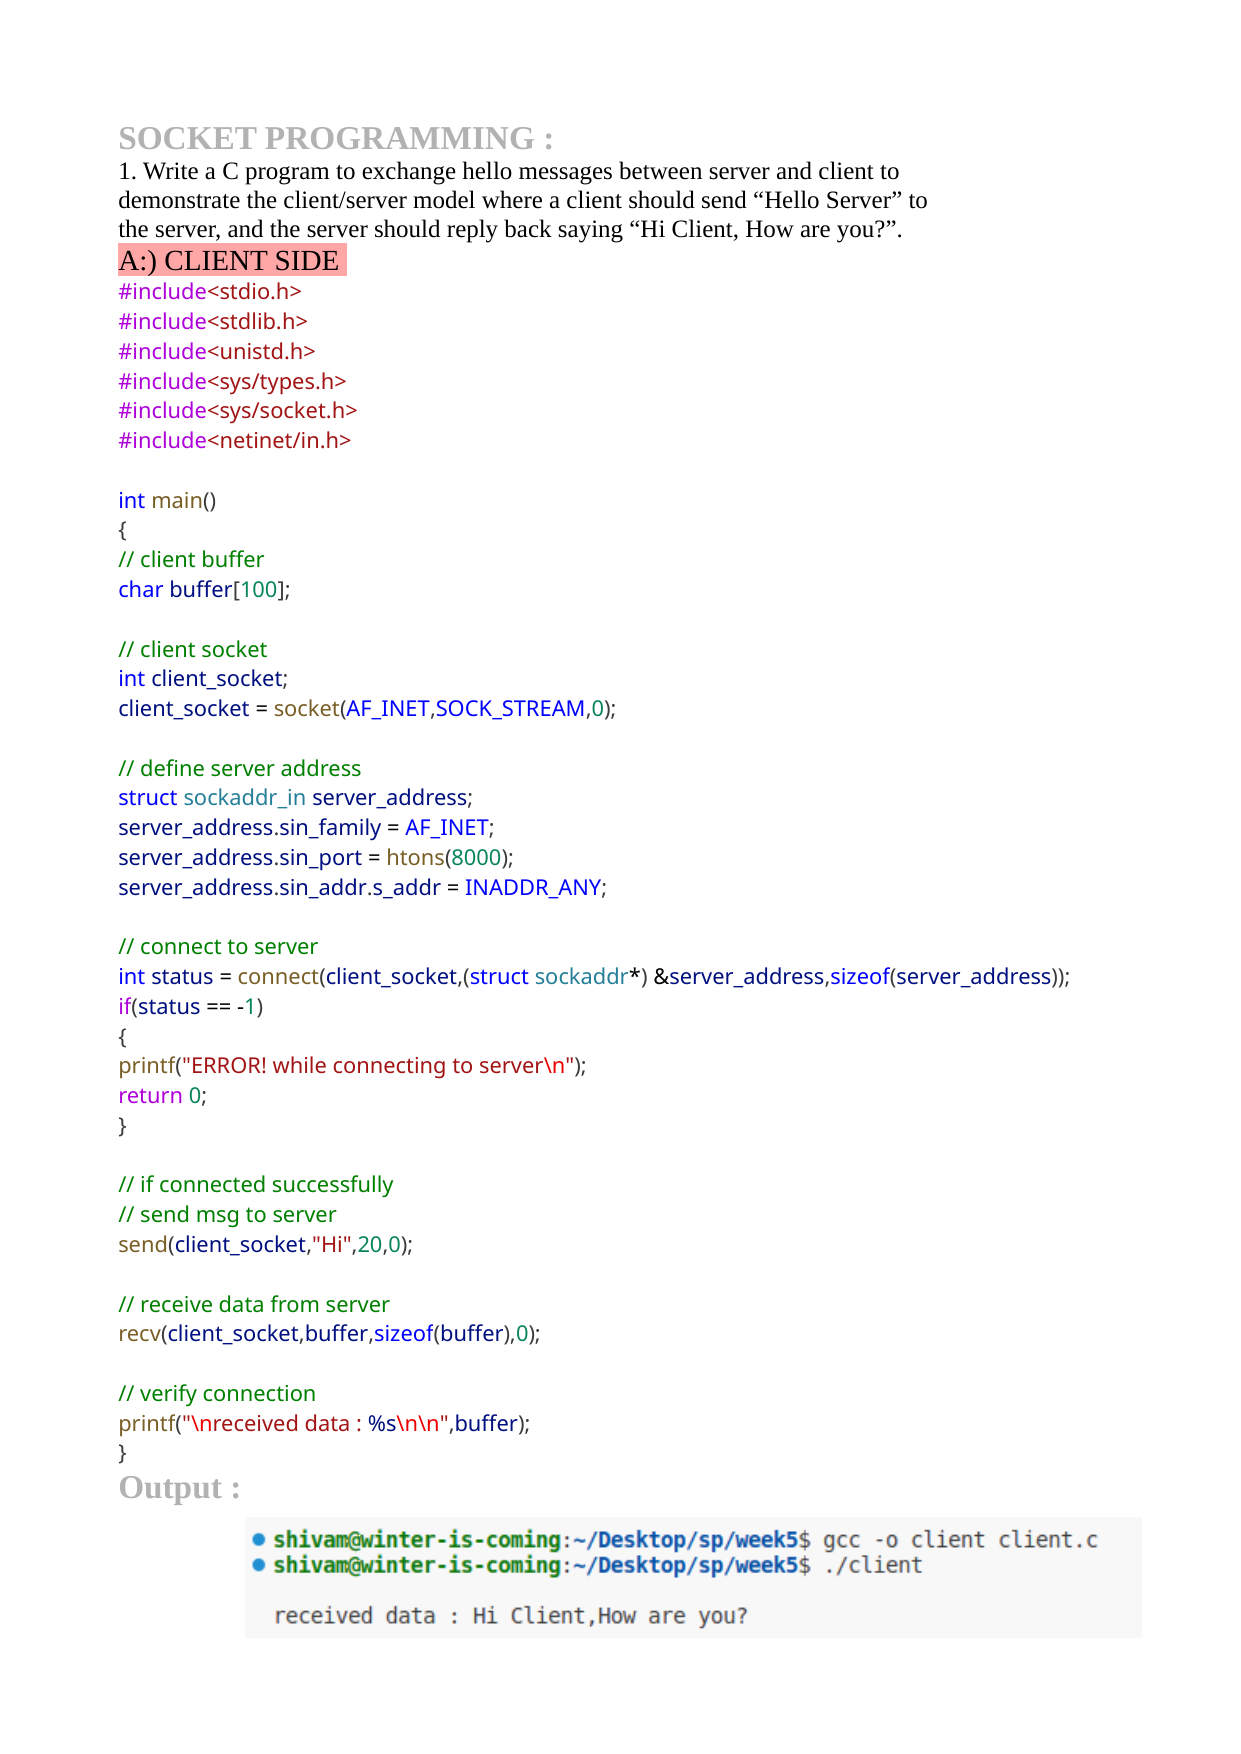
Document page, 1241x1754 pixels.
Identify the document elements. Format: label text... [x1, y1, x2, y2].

text SOCKET PROGRAMMING : [118, 118, 1122, 156]
text #include<sys/types.h> [118, 366, 1122, 395]
text // client buffer [118, 544, 1122, 574]
text #include<unistd.h> [118, 336, 1122, 366]
text struct sockaddr_in server_address; [118, 782, 1122, 812]
text printf("ERROR! while connecting to server\n"); [118, 1050, 1122, 1080]
text // if connected successfully [118, 1169, 1122, 1199]
text server_address.sin_port = htons(8000); [118, 842, 1122, 872]
text // connect to server [118, 931, 1122, 961]
text client_socket = socket(AF_INET,SOCK_STREAM,0); [118, 693, 1122, 723]
text Output : [118, 1467, 1122, 1506]
text recv(client_socket,buffer,sizeof(buffer),0); [118, 1318, 1122, 1348]
text // client socket [118, 633, 1122, 663]
text #include<stdio.h> [118, 276, 1122, 306]
text server_address.sin_family = AF_INET; [118, 812, 1122, 842]
text char buffer[100]; [118, 574, 1122, 604]
text int status = connect(client_socket,(struct sockaddr*) &server_address,sizeof(server_address)); [118, 961, 1122, 991]
text #include<netinet/in.h> [118, 425, 1122, 455]
text int main() [118, 485, 1122, 514]
text // send msg to server [118, 1199, 1122, 1229]
text #include<stdlib.h> [118, 306, 1122, 336]
text send(client_socket,"Hi",20,0); [118, 1229, 1122, 1259]
text demonstrate the client/server model where a client should send “Hello Server” to [118, 185, 1122, 214]
text A:) CLIENT SIDE [118, 243, 1122, 276]
text { [118, 514, 1122, 544]
text server_address.sin_addr.s_addr = INADDR_ANY; [118, 872, 1122, 902]
text the server, and the server should reply back saying “Hi Client, How are you?”. [118, 214, 1122, 243]
text } [118, 1110, 1122, 1140]
text #include<sys/socket.h> [118, 395, 1122, 425]
text int client_socket; [118, 663, 1122, 693]
text return 0; [118, 1080, 1122, 1110]
text // receive data from server [118, 1288, 1122, 1318]
text // define server address [118, 753, 1122, 782]
text } [118, 1437, 1122, 1467]
text // verify connection [118, 1378, 1122, 1408]
text 1. Write a C program to exchange hello messages between server and client to [118, 156, 1122, 185]
text { [118, 1021, 1122, 1050]
picture [245, 1517, 1142, 1638]
text if(status == -1) [118, 991, 1122, 1021]
text printf("\nreceived data : %s\n\n",buffer); [118, 1408, 1122, 1437]
